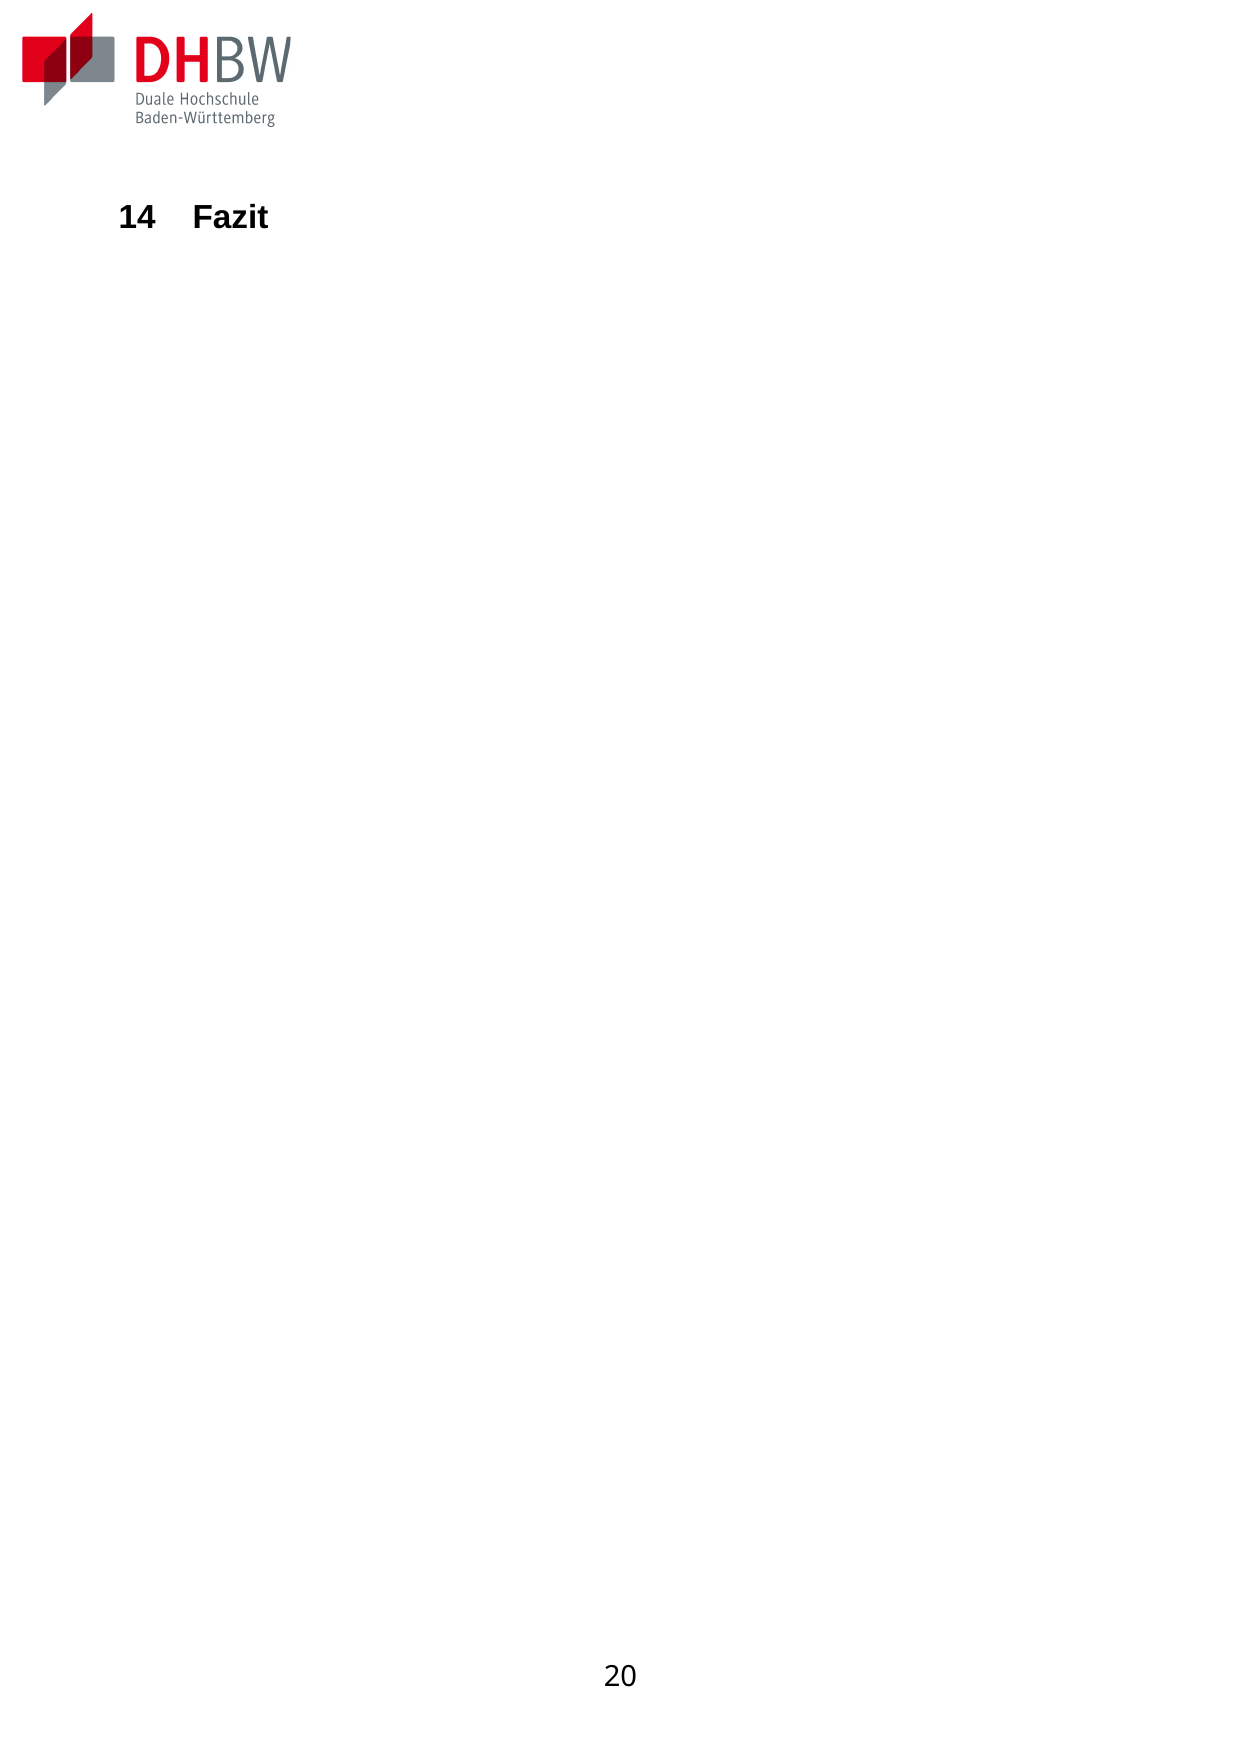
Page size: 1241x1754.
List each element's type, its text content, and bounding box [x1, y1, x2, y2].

subtitle 14 Fazit [118, 197, 1122, 236]
picture [22, 13, 291, 127]
